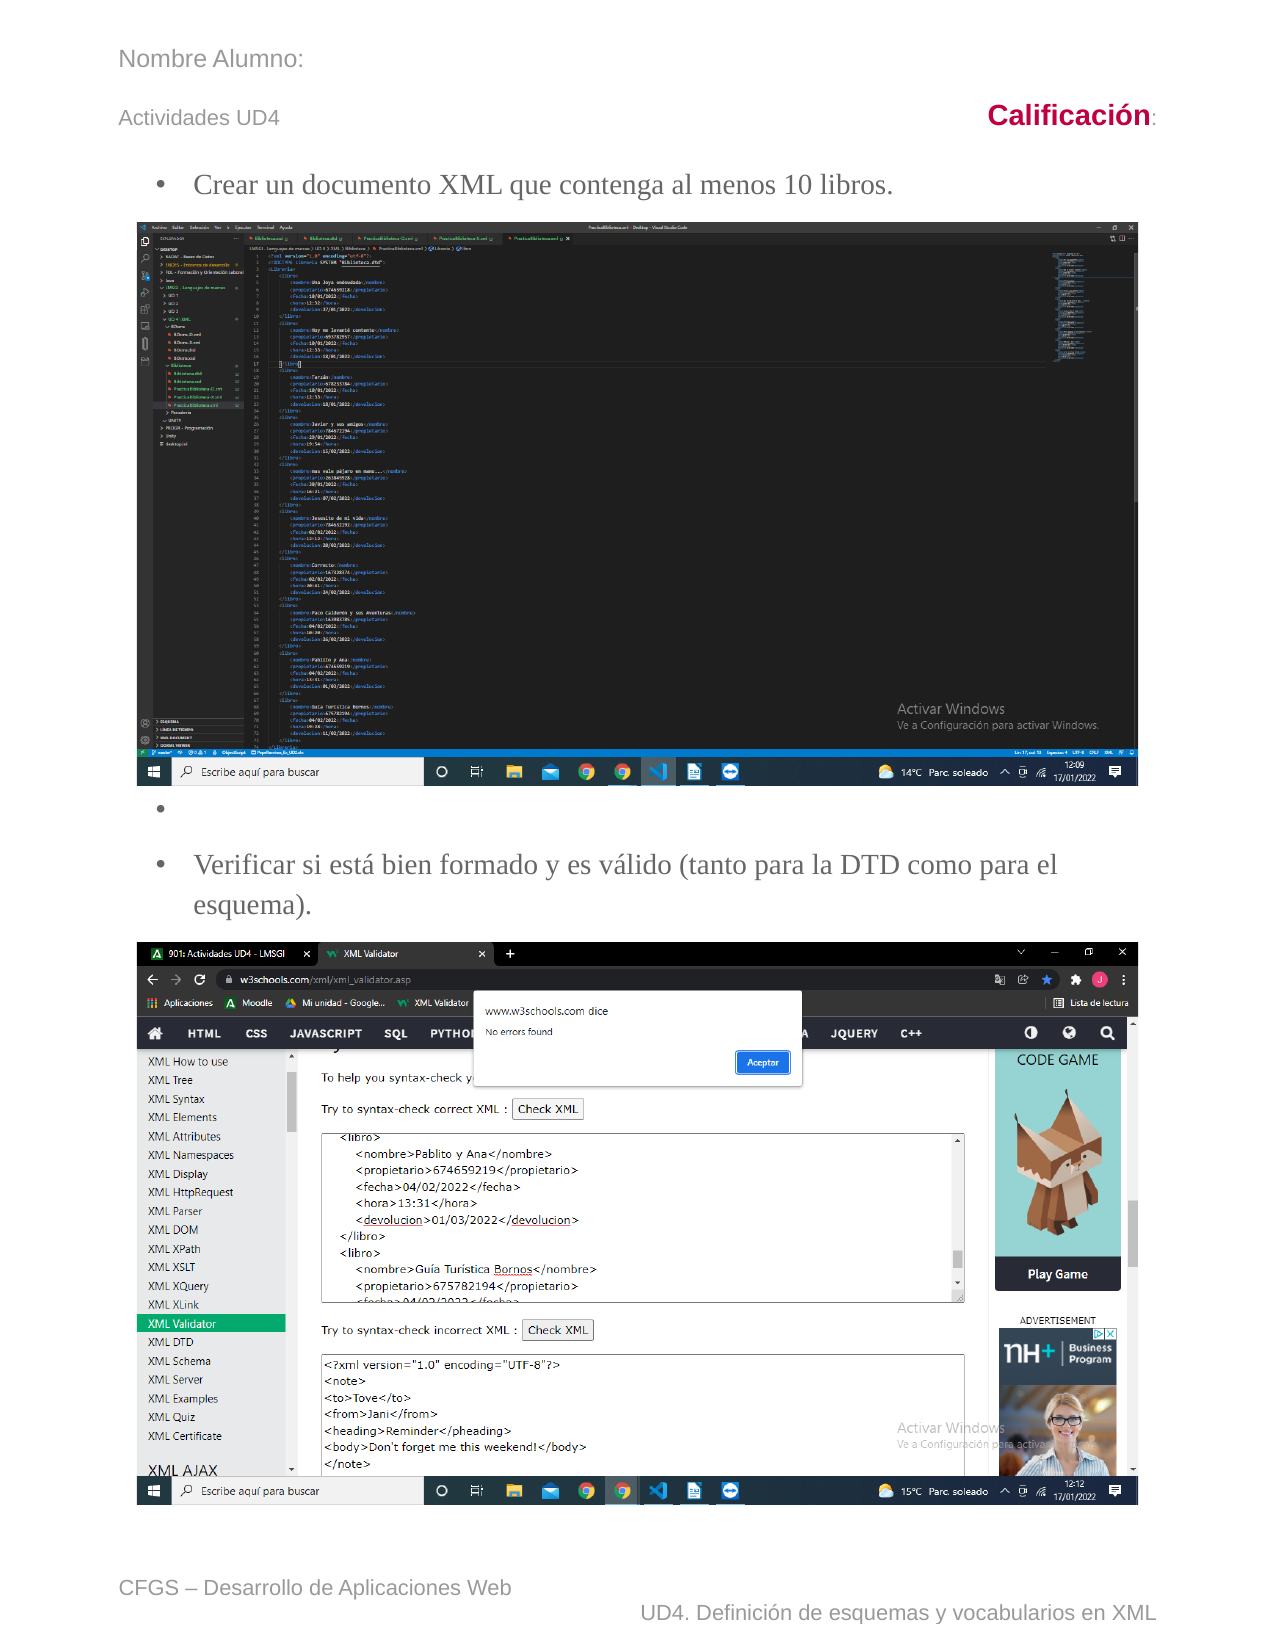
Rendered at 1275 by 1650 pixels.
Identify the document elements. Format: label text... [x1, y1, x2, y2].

list Verificar si está bien formado y es válido (tanto para la DTD como para el esquema). [156, 847, 1157, 921]
list Crear un documento XML que contenga al menos 10 libros. [156, 167, 1157, 201]
picture [136, 942, 1139, 1505]
picture [136, 222, 1139, 786]
